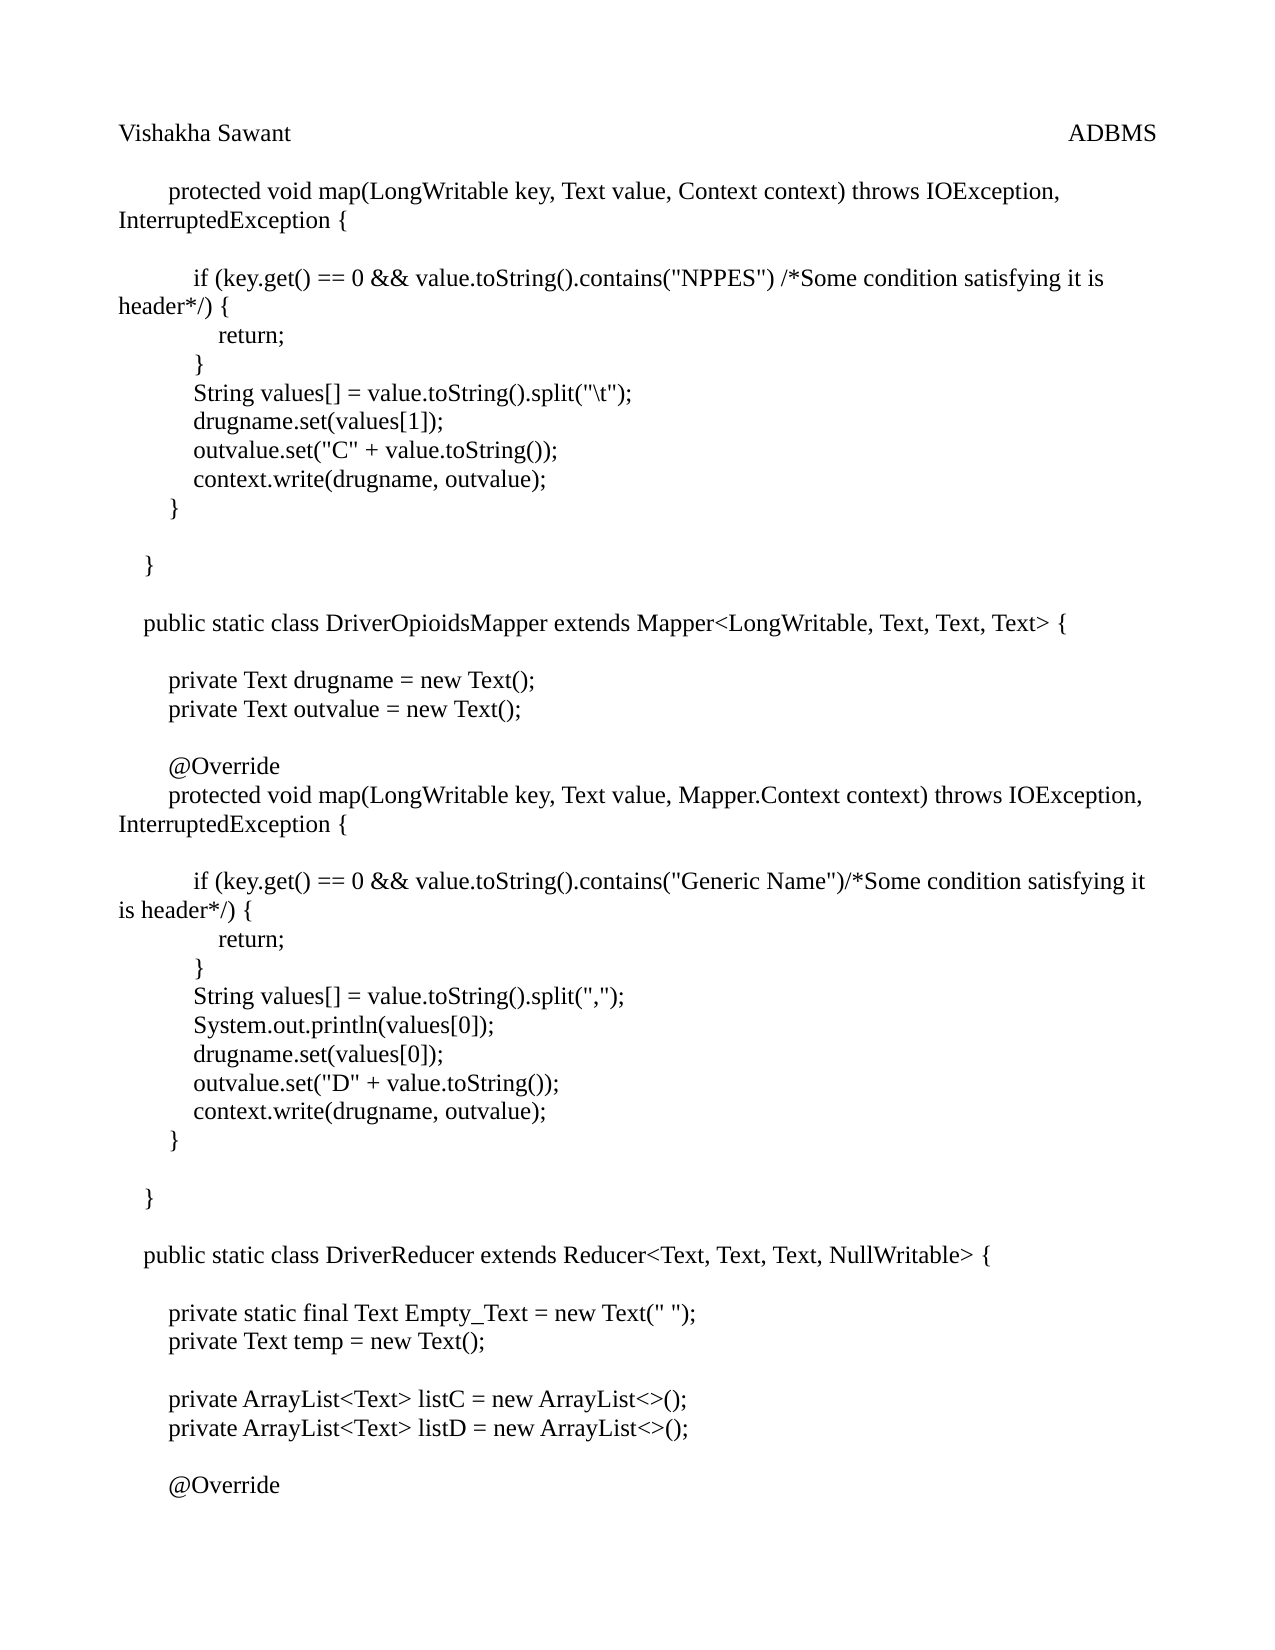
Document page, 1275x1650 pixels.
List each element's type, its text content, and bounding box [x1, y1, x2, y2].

list private Text drugname = new Text(); [118, 665, 1157, 694]
list protected void map(LongWritable key, Text value, Mapper.Context context) throws IOException, InterruptedException { [118, 780, 1157, 838]
list return; [118, 924, 1157, 953]
list drugname.set(values[0]); [118, 1039, 1157, 1068]
list System.out.println(values[0]); [118, 1010, 1157, 1039]
list if (key.get() == 0 && value.toString().contains("Generic Name")/*Some condition satisfying it is header*/) { [118, 866, 1157, 924]
list if (key.get() == 0 && value.toString().contains("NPPES") /*Some condition satisfying it is header*/) { [118, 263, 1157, 320]
list private Text temp = new Text(); [118, 1326, 1157, 1355]
list } [118, 349, 1157, 378]
list @Override [118, 751, 1157, 780]
list public static class DriverReducer extends Reducer<Text, Text, Text, NullWritable> { [118, 1240, 1157, 1269]
list } [118, 550, 1157, 579]
list outvalue.set("D" + value.toString()); [118, 1068, 1157, 1096]
list @Override [118, 1470, 1157, 1499]
list private static final Text Empty_Text = new Text(" "); [118, 1298, 1157, 1326]
list public static class DriverOpioidsMapper extends Mapper<LongWritable, Text, Text, Text> { [118, 608, 1157, 636]
list context.write(drugname, outvalue); [118, 464, 1157, 493]
list } [118, 953, 1157, 981]
list return; [118, 320, 1157, 349]
list protected void map(LongWritable key, Text value, Context context) throws IOException, InterruptedException { [118, 176, 1157, 234]
list String values[] = value.toString().split("\t"); [118, 378, 1157, 406]
list private ArrayList<Text> listD = new ArrayList<>(); [118, 1413, 1157, 1441]
list private ArrayList<Text> listC = new ArrayList<>(); [118, 1384, 1157, 1413]
list String values[] = value.toString().split(","); [118, 981, 1157, 1010]
list } [118, 493, 1157, 521]
list private Text outvalue = new Text(); [118, 694, 1157, 723]
list } [118, 1183, 1157, 1211]
list drugname.set(values[1]); [118, 406, 1157, 435]
list } [118, 1125, 1157, 1154]
list context.write(drugname, outvalue); [118, 1096, 1157, 1125]
list outvalue.set("C" + value.toString()); [118, 435, 1157, 464]
